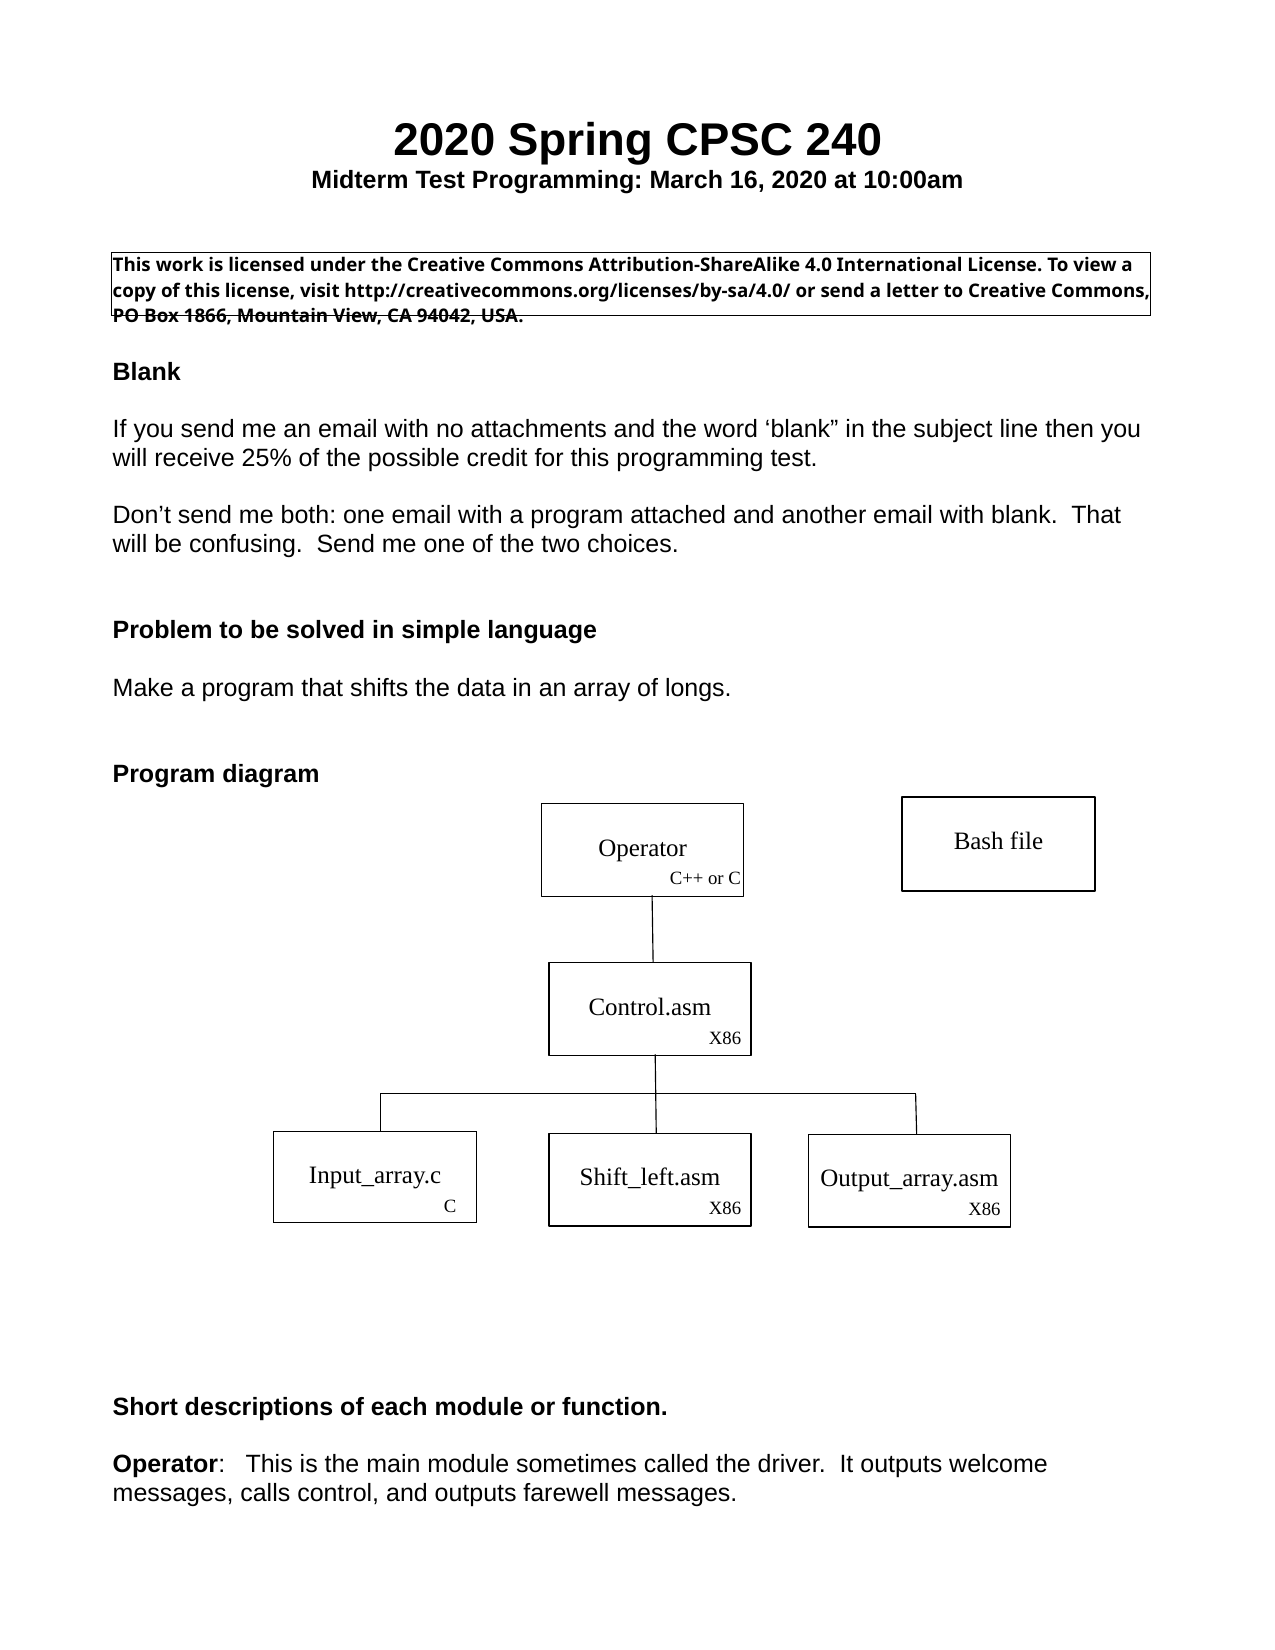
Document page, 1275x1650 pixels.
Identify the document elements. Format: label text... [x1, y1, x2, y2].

text 2020 Spring CPSC 240 [112, 112, 1162, 165]
text Problem to be solved in simple language [112, 616, 1162, 644]
text Operator: This is the main module sometimes called the driver. It outputs welcome messages, calls control, and outputs farewell messages. [112, 1449, 1162, 1507]
text This work is licensed under the Creative Commons Attribution-ShareAlike 4.0 International License. To view a copy of this license, visit http://creativecommons.org/licenses/by-sa/4.0/ or send a letter to Creative Commons, PO Box 1866, Mountain View, CA 94042, USA. [112, 251, 1162, 328]
text Make a program that shifts the data in an array of longs. [112, 673, 1162, 702]
text If you send me an email with no attachments and the word ‘blank” in the subject line then you will receive 25% of the possible credit for this programming test. [112, 414, 1162, 472]
text Don’t send me both: one email with a program attached and another email with blank. That will be confusing. Send me one of the two choices. [112, 501, 1162, 558]
text Blank [112, 357, 1162, 386]
text Midterm Test Programming: March 16, 2020 at 10:00am [112, 165, 1162, 194]
text Short descriptions of each module or function. [112, 1392, 1162, 1421]
text Program diagram [112, 759, 1162, 788]
